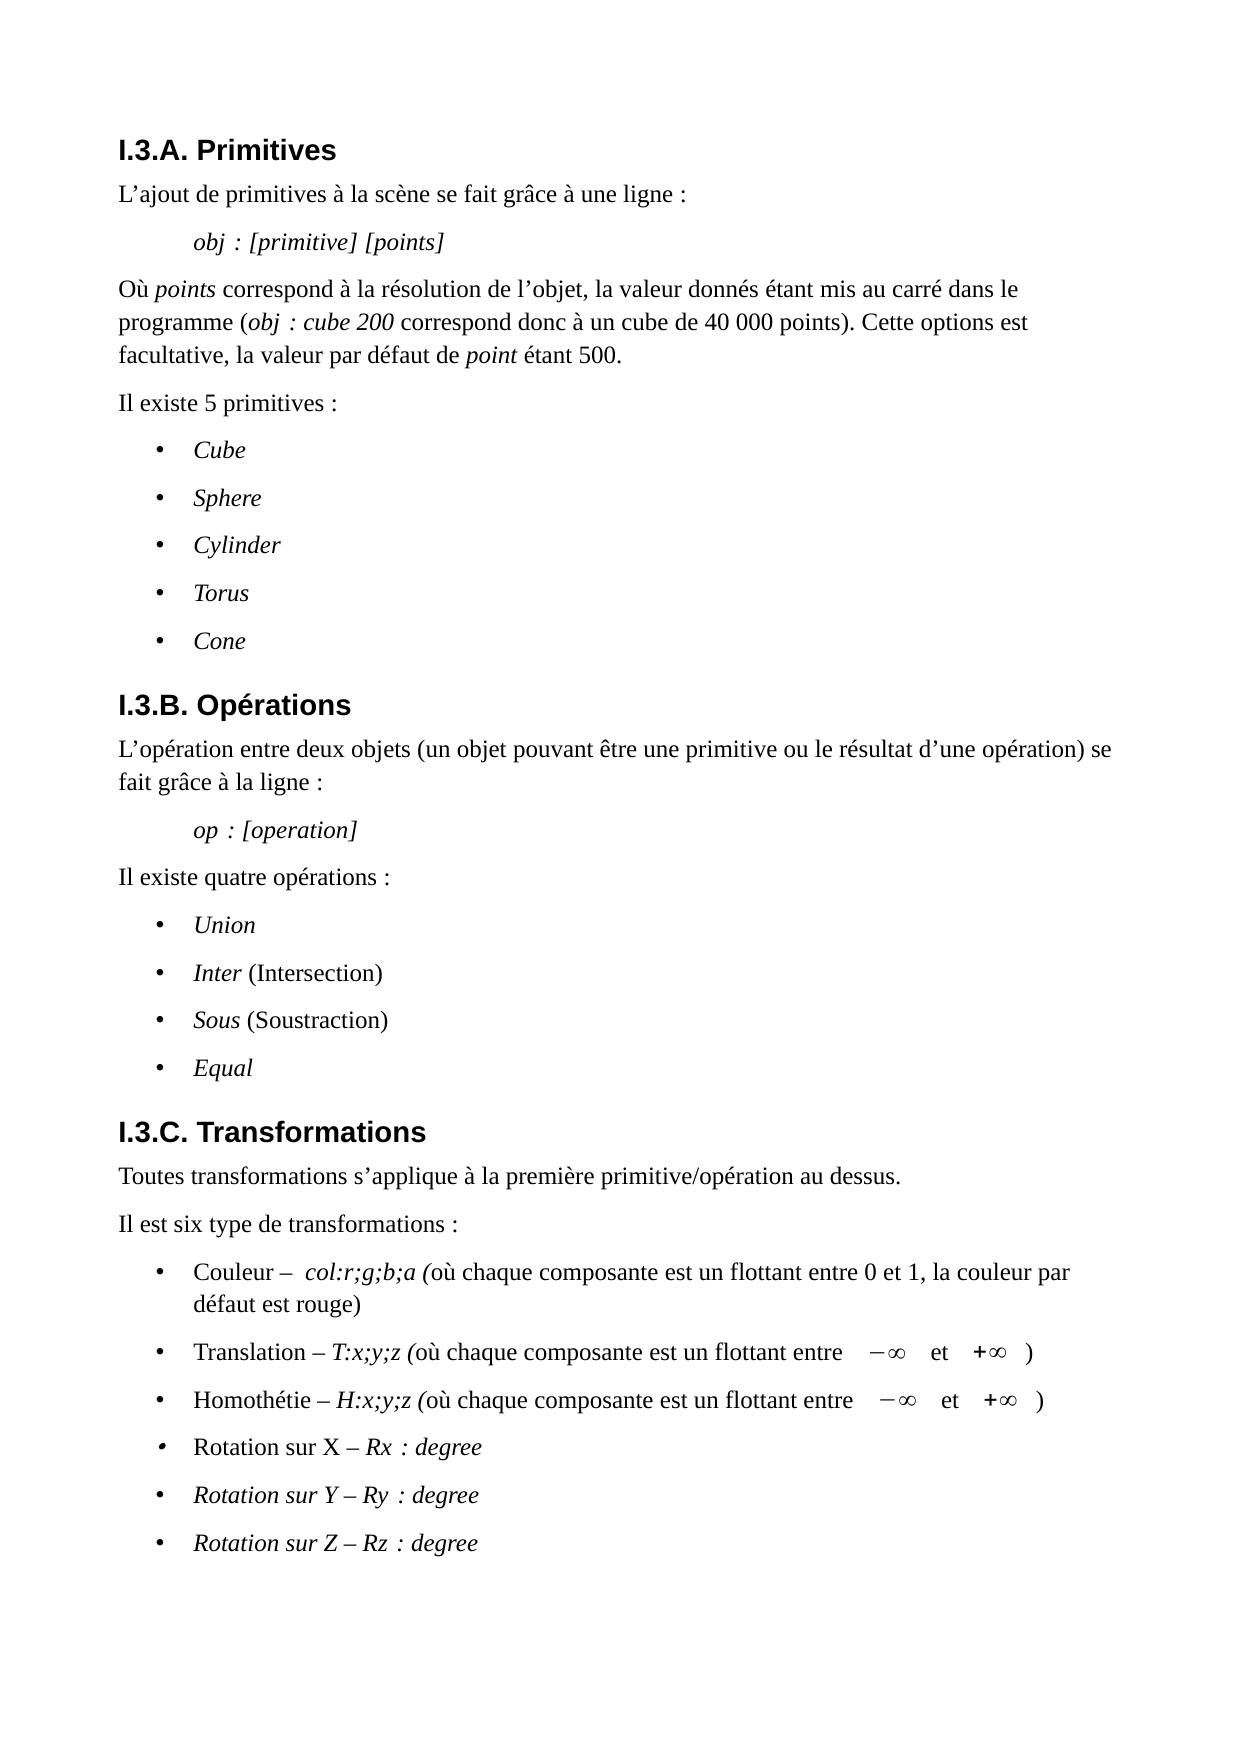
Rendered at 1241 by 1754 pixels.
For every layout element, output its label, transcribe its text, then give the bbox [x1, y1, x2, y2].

subtitle I.3.B. Opérations [118, 688, 1122, 722]
text Il existe quatre opérations : [118, 862, 1122, 891]
text L’opération entre deux objets (un objet pouvant être une primitive ou le résultat d’une opération) se fait grâce à la ligne : [118, 734, 1122, 796]
text op : [operation] [118, 815, 1122, 844]
text Il existe 5 primitives : [118, 388, 1122, 417]
list Cone [156, 626, 1122, 654]
list Cylinder [156, 531, 1122, 559]
text Où points correspond à la résolution de l’objet, la valeur donnés étant mis au carré dans le programme (obj : cube 200 correspond donc à un cube de 40 000 points). Cette options est facultative, la valeur par défaut de point étant 500. [118, 274, 1122, 369]
list Rotation sur Y – Ry : degree [156, 1480, 1122, 1509]
subtitle I.3.C. Transformations [118, 1115, 1122, 1149]
text Il est six type de transformations : [118, 1209, 1122, 1238]
text L’ajout de primitives à la scène se fait grâce à une ligne : [118, 179, 1122, 208]
list Couleur – col:r;g;b;a (où chaque composante est un flottant entre 0 et 1, la couleur par défaut est rouge) [156, 1257, 1122, 1318]
list Rotation sur X – Rx : degree [156, 1432, 1122, 1461]
list Union [156, 910, 1122, 939]
list Cube [156, 435, 1122, 464]
list Rotation sur Z – Rz : degree [156, 1528, 1122, 1556]
list Sphere [156, 483, 1122, 512]
text obj : [primitive] [points] [118, 227, 1122, 255]
text Toutes transformations s’applique à la première primitive/opération au dessus. [118, 1161, 1122, 1190]
list Translation – T:x;y;z (où chaque composante est un flottant entre et ) [156, 1337, 1122, 1366]
list Inter (Intersection) [156, 958, 1122, 986]
list Homothétie – H:x;y;z (où chaque composante est un flottant entre et ) [156, 1385, 1122, 1413]
list Torus [156, 578, 1122, 607]
list Equal [156, 1053, 1122, 1082]
subtitle I.3.A. Primitives [118, 133, 1122, 166]
list Sous (Soustraction) [156, 1005, 1122, 1034]
